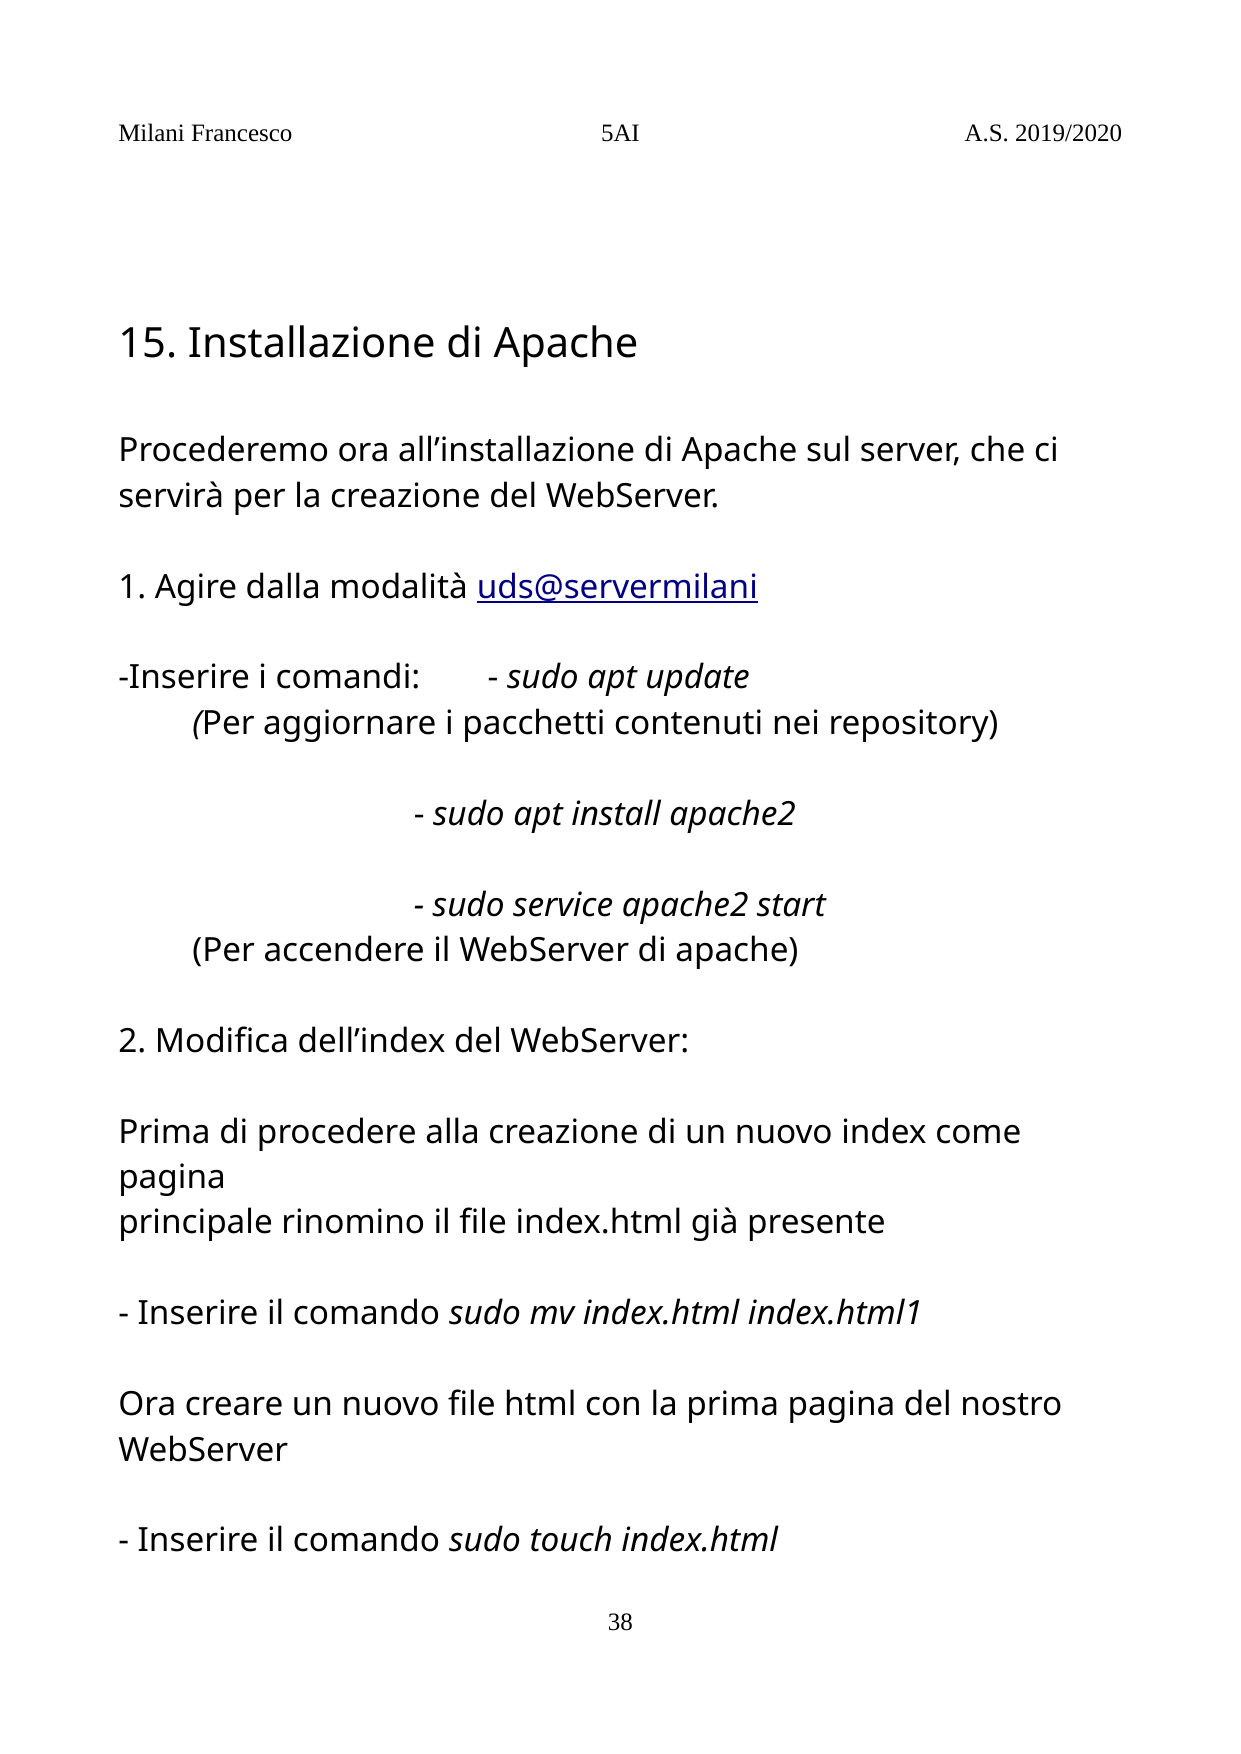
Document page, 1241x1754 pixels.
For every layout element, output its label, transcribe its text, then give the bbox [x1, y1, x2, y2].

text (Per aggiornare i pacchetti contenuti nei repository) [118, 699, 1122, 744]
text (Per accendere il WebServer di apache) [118, 926, 1122, 971]
text - Inserire il comando sudo touch index.html [118, 1516, 1122, 1562]
text Procederemo ora all’installazione di Apache sul server, che ci servirà per la creazione del WebServer. [118, 426, 1122, 517]
text -Inserire i comandi: - sudo apt update [118, 653, 1122, 699]
text 1. Agire dalla modalità uds@servermilani [118, 562, 1122, 608]
text - Inserire il comando sudo mv index.html index.html1 [118, 1289, 1122, 1334]
text - sudo service apache2 start [118, 880, 1122, 926]
text - sudo apt install apache2 [118, 789, 1122, 835]
text Prima di procedere alla creazione di un nuovo index come pagina [118, 1107, 1122, 1198]
text 15. Installazione di Apache [118, 313, 1122, 369]
text Ora creare un nuovo file html con la prima pagina del nostro WebServer [118, 1380, 1122, 1471]
text 2. Modifica dell’index del WebServer: [118, 1017, 1122, 1062]
text principale rinomino il file index.html già presente [118, 1198, 1122, 1244]
